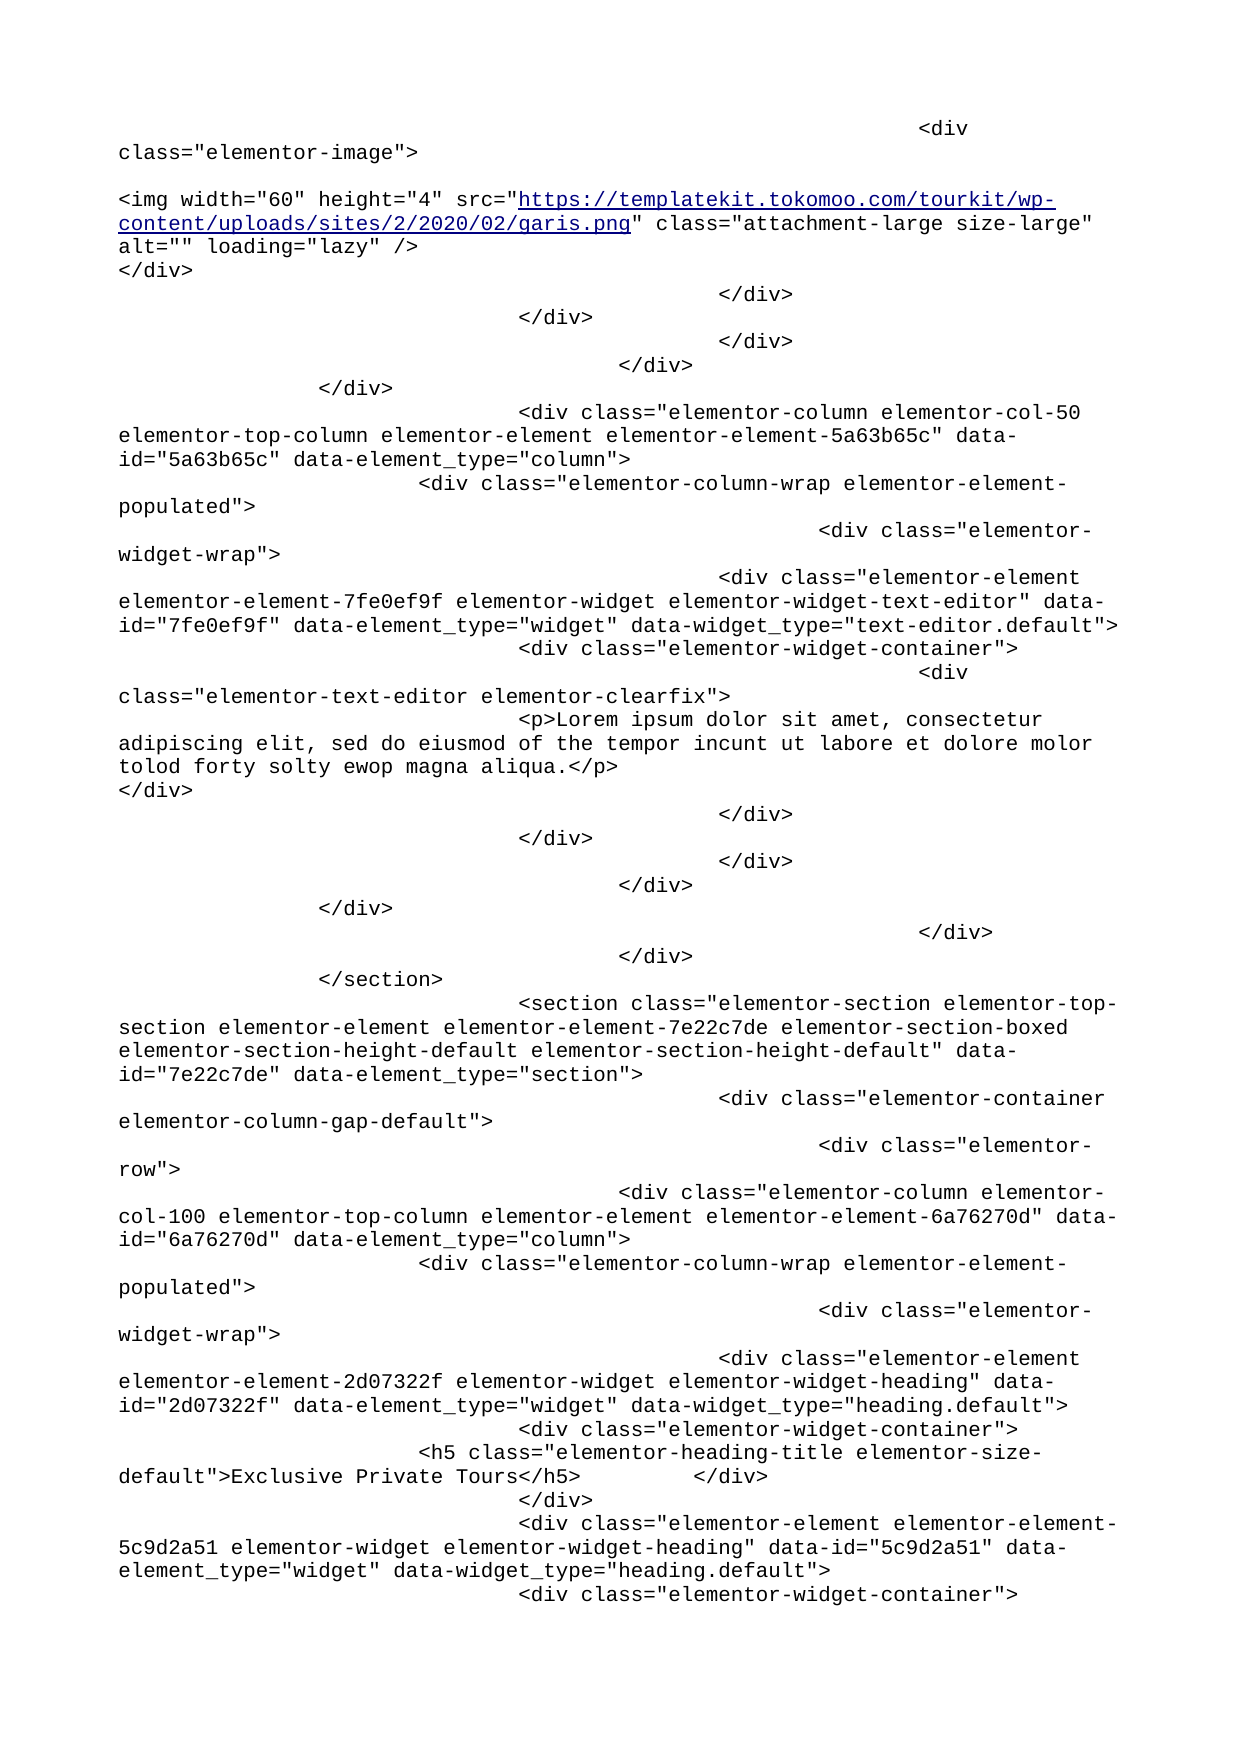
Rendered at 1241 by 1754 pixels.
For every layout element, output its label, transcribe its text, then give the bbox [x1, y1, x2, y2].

text <div class="elementor-widget-container"> [118, 1584, 1122, 1608]
text </div> [118, 284, 1122, 307]
text <p>Lorem ipsum dolor sit amet, consectetur adipiscing elit, sed do eiusmod of the tempor incunt ut labore et dolore molor tolod forty solty ewop magna aliqua.</p> </div> [118, 709, 1122, 804]
text <div class="elementor-text-editor elementor-clearfix"> [118, 662, 1122, 709]
text <div class="elementor-column elementor-col-100 elementor-top-column elementor-element elementor-element-6a76270d" data-id="6a76270d" data-element_type="column"> [118, 1182, 1122, 1253]
text <img width="60" height="4" src="https://templatekit.tokomoo.com/tourkit/wp-content/uploads/sites/2/2020/02/garis.png" class="attachment-large size-large" alt="" loading="lazy" /> </div> [118, 165, 1122, 284]
text <div class="elementor-widget-container"> [118, 1419, 1122, 1442]
text <div class="elementor-row"> [118, 1135, 1122, 1182]
text <div class="elementor-widget-wrap"> [118, 1300, 1122, 1348]
text <div class="elementor-element elementor-element-7fe0ef9f elementor-widget elementor-widget-text-editor" data-id="7fe0ef9f" data-element_type="widget" data-widget_type="text-editor.default"> [118, 567, 1122, 638]
text <div class="elementor-widget-container"> [118, 638, 1122, 662]
text </div> [118, 307, 1122, 331]
text </div> [118, 922, 1122, 946]
text <div class="elementor-column elementor-col-50 elementor-top-column elementor-element elementor-element-5a63b65c" data-id="5a63b65c" data-element_type="column"> [118, 402, 1122, 473]
text </div> [118, 875, 1122, 898]
text </div> [118, 804, 1122, 827]
text </div> [118, 851, 1122, 875]
text </div> [118, 1489, 1122, 1513]
text <h5 class="elementor-heading-title elementor-size-default">Exclusive Private Tours</h5> </div> [118, 1442, 1122, 1489]
text <div class="elementor-image"> [118, 118, 1122, 165]
text <div class="elementor-column-wrap elementor-element-populated"> [118, 1253, 1122, 1300]
text </div> [118, 354, 1122, 378]
text </div> [118, 898, 1122, 922]
text </div> [118, 827, 1122, 851]
text </div> [118, 946, 1122, 969]
text <div class="elementor-column-wrap elementor-element-populated"> [118, 473, 1122, 520]
text <div class="elementor-container elementor-column-gap-default"> [118, 1088, 1122, 1135]
text </div> [118, 378, 1122, 402]
text <div class="elementor-element elementor-element-2d07322f elementor-widget elementor-widget-heading" data-id="2d07322f" data-element_type="widget" data-widget_type="heading.default"> [118, 1348, 1122, 1419]
text <div class="elementor-element elementor-element-5c9d2a51 elementor-widget elementor-widget-heading" data-id="5c9d2a51" data-element_type="widget" data-widget_type="heading.default"> [118, 1513, 1122, 1584]
text </section> [118, 969, 1122, 993]
text <div class="elementor-widget-wrap"> [118, 520, 1122, 567]
text </div> [118, 331, 1122, 354]
text <section class="elementor-section elementor-top-section elementor-element elementor-element-7e22c7de elementor-section-boxed elementor-section-height-default elementor-section-height-default" data-id="7e22c7de" data-element_type="section"> [118, 993, 1122, 1088]
